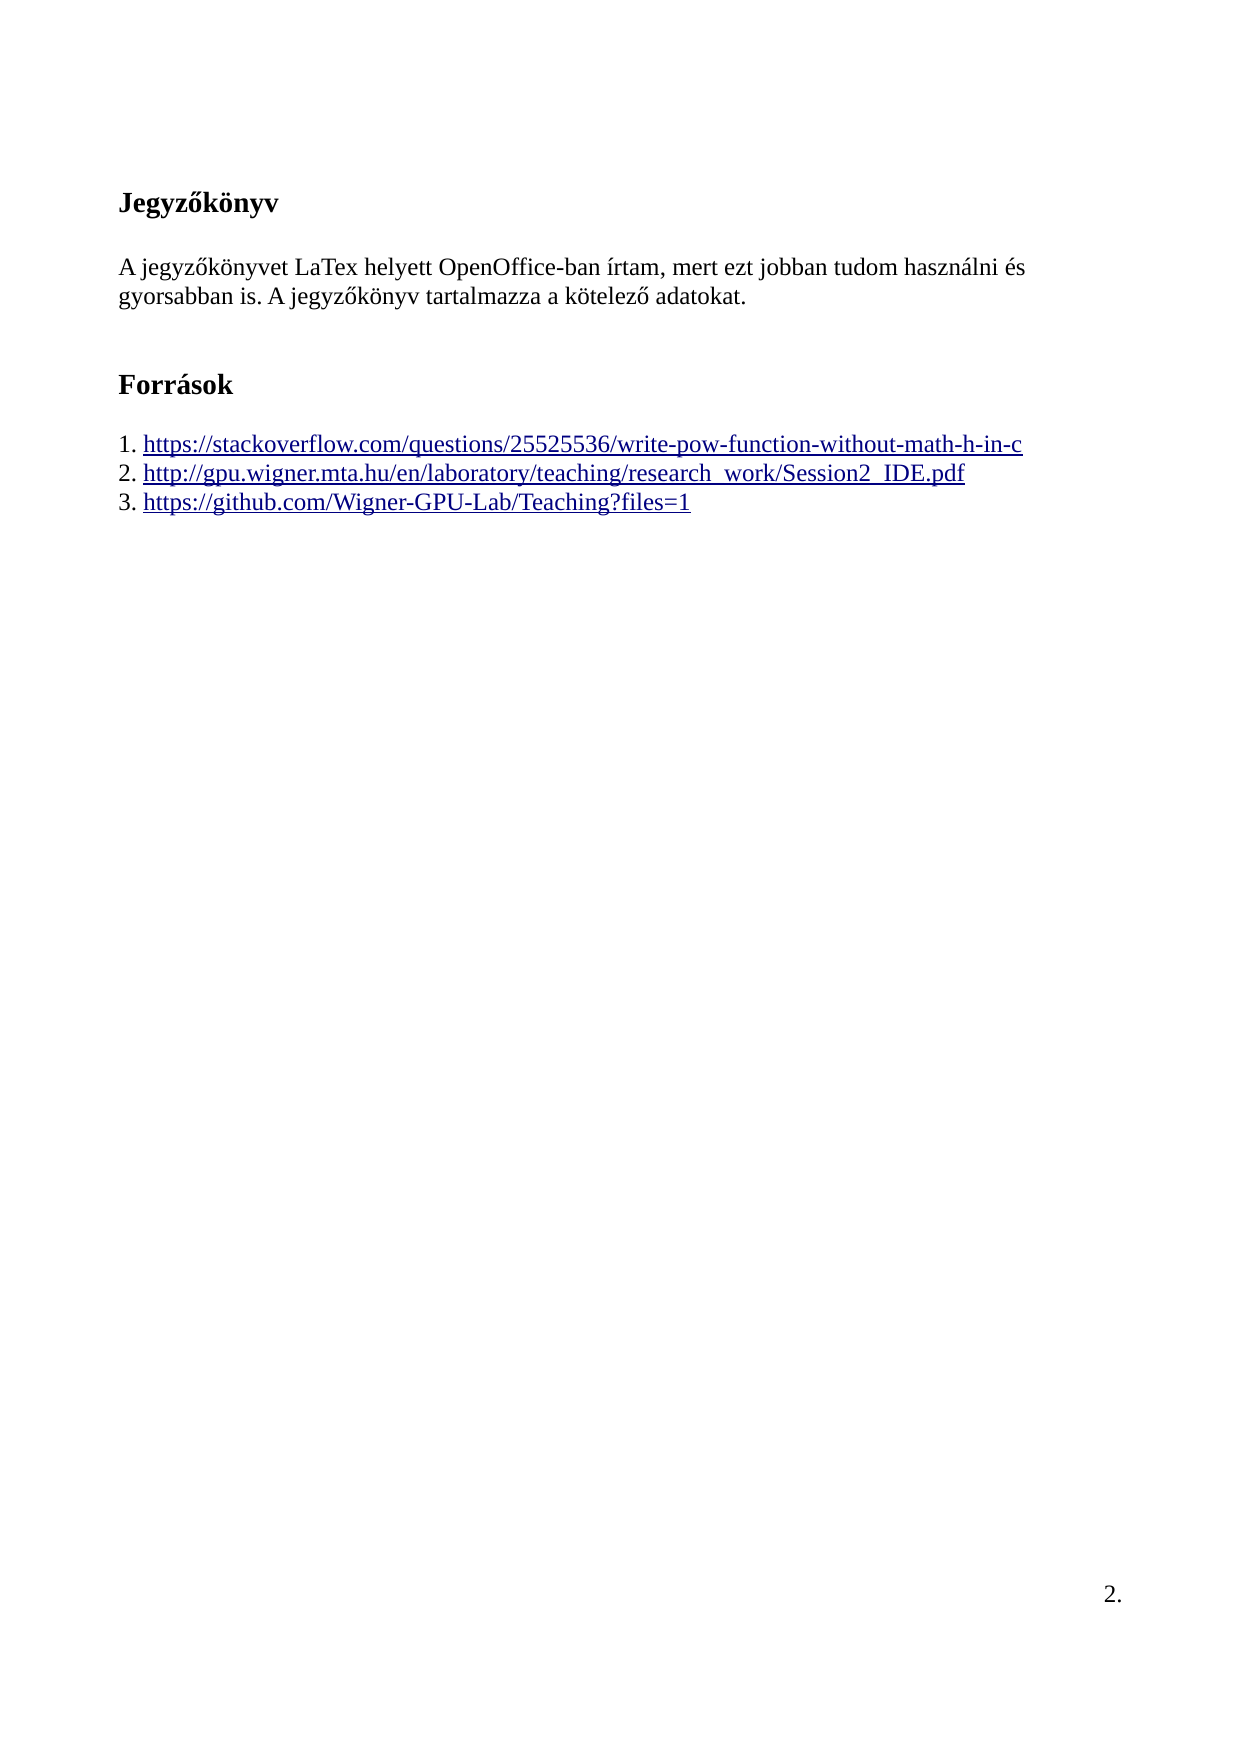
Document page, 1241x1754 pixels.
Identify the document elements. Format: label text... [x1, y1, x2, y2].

text 1. https://stackoverflow.com/questions/25525536/write-pow-function-without-math-h-in-c [118, 429, 1122, 458]
text 2. http://gpu.wigner.mta.hu/en/laboratory/teaching/research_work/Session2_IDE.pdf [118, 458, 1122, 487]
text 2. [118, 1579, 1122, 1608]
text Források [118, 367, 1122, 401]
text Jegyzőkönyv [118, 185, 1122, 219]
text A jegyzőkönyvet LaTex helyett OpenOffice-ban írtam, mert ezt jobban tudom használni és gyorsabban is. A jegyzőkönyv tartalmazza a kötelező adatokat. [118, 252, 1122, 310]
text 3. https://github.com/Wigner-GPU-Lab/Teaching?files=1 [118, 487, 1122, 516]
